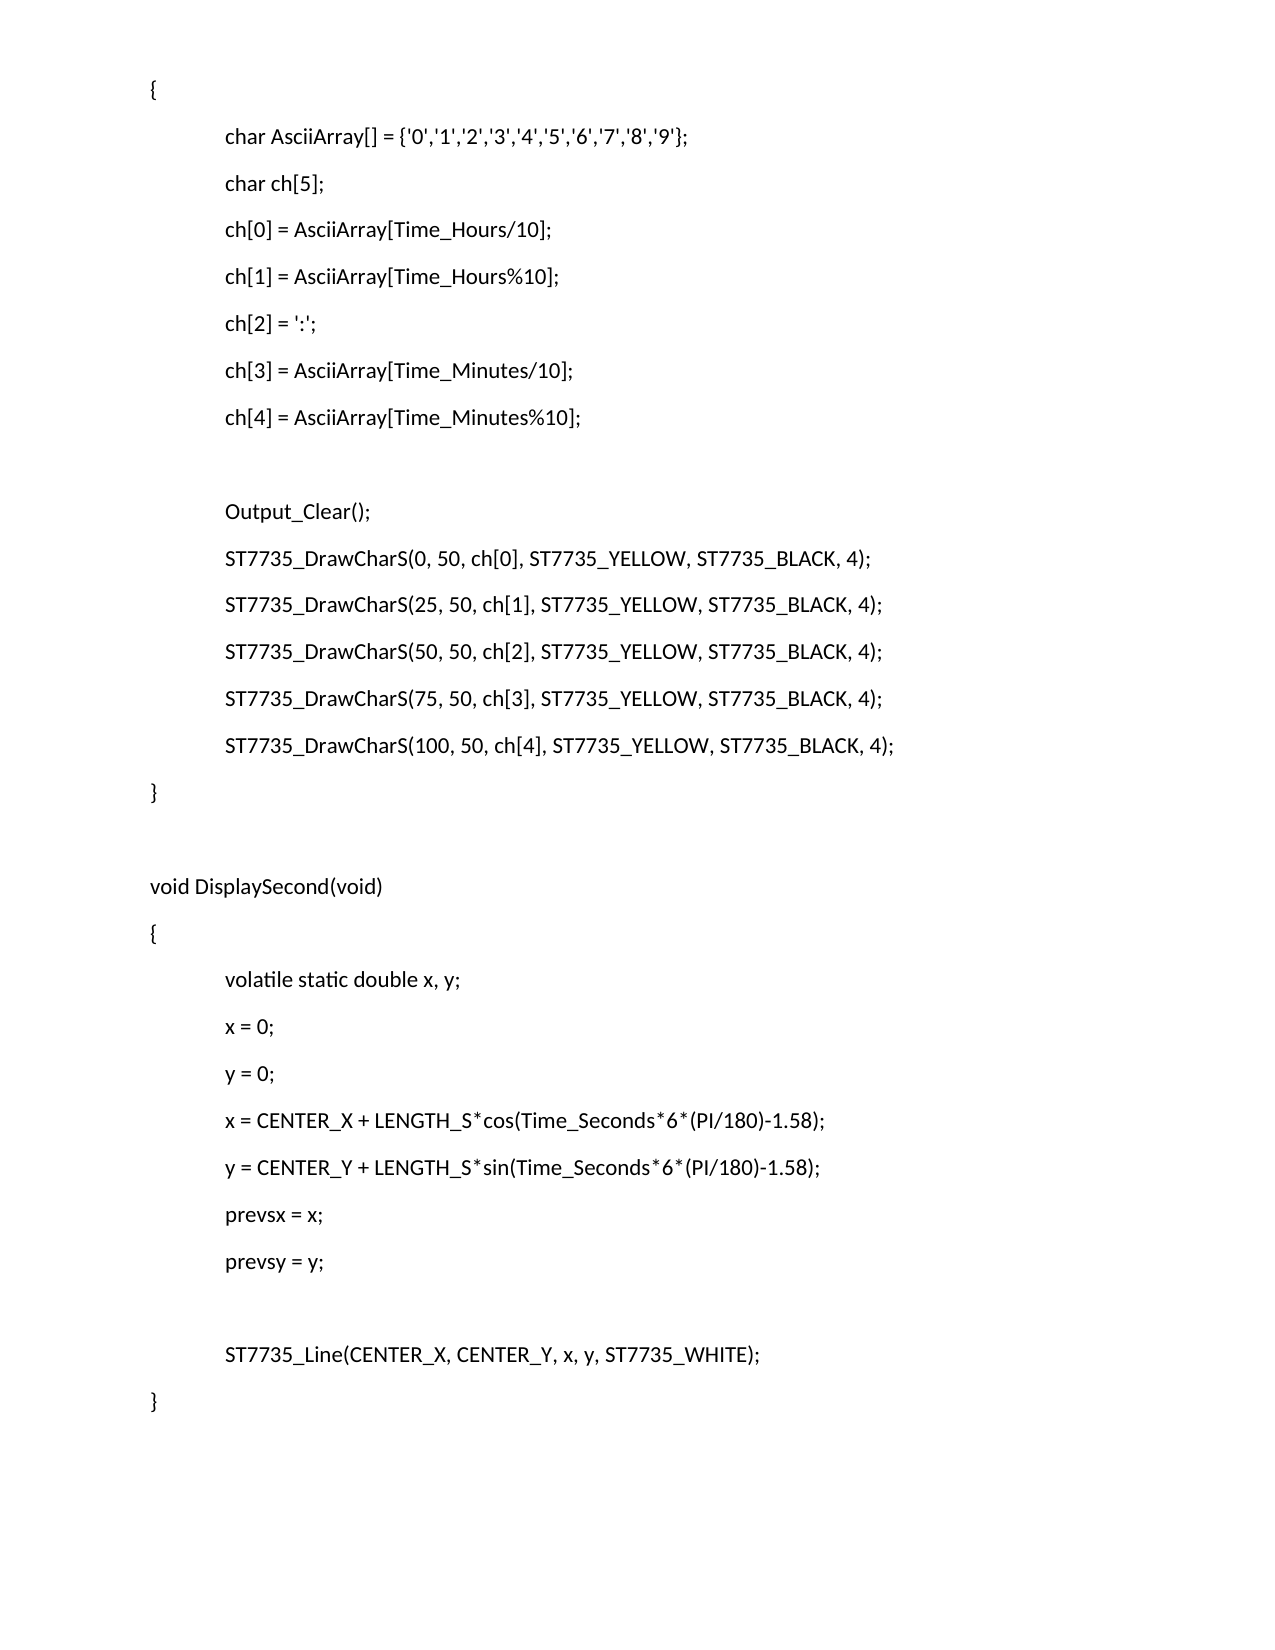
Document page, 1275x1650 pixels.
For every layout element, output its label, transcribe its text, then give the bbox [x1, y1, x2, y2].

text ch[3] = AsciiArray[Time_Minutes/10]; [150, 356, 1125, 384]
text } [150, 778, 1125, 806]
text char AsciiArray[] = {'0','1','2','3','4','5','6','7','8','9'}; [150, 122, 1125, 150]
text ST7735_DrawCharS(50, 50, ch[2], ST7735_YELLOW, ST7735_BLACK, 4); [150, 637, 1125, 666]
text y = CENTER_Y + LENGTH_S*sin(Time_Seconds*6*(PI/180)-1.58); [150, 1153, 1125, 1181]
text { [150, 75, 1125, 103]
text } [150, 1387, 1125, 1416]
text y = 0; [150, 1059, 1125, 1087]
text ch[1] = AsciiArray[Time_Hours%10]; [150, 262, 1125, 291]
text char ch[5]; [150, 169, 1125, 197]
text ch[0] = AsciiArray[Time_Hours/10]; [150, 216, 1125, 244]
text volatile static double x, y; [150, 966, 1125, 994]
text prevsy = y; [150, 1247, 1125, 1275]
text ST7735_DrawCharS(25, 50, ch[1], ST7735_YELLOW, ST7735_BLACK, 4); [150, 591, 1125, 619]
text x = CENTER_X + LENGTH_S*cos(Time_Seconds*6*(PI/180)-1.58); [150, 1106, 1125, 1134]
text x = 0; [150, 1012, 1125, 1041]
text ch[4] = AsciiArray[Time_Minutes%10]; [150, 403, 1125, 431]
text ch[2] = ':'; [150, 309, 1125, 337]
text ST7735_DrawCharS(75, 50, ch[3], ST7735_YELLOW, ST7735_BLACK, 4); [150, 684, 1125, 712]
text { [150, 919, 1125, 947]
text ST7735_Line(CENTER_X, CENTER_Y, x, y, ST7735_WHITE); [150, 1341, 1125, 1369]
text prevsx = x; [150, 1200, 1125, 1228]
text Output_Clear(); [150, 497, 1125, 525]
text ST7735_DrawCharS(100, 50, ch[4], ST7735_YELLOW, ST7735_BLACK, 4); [150, 731, 1125, 759]
text ST7735_DrawCharS(0, 50, ch[0], ST7735_YELLOW, ST7735_BLACK, 4); [150, 544, 1125, 572]
text void DisplaySecond(void) [150, 872, 1125, 900]
